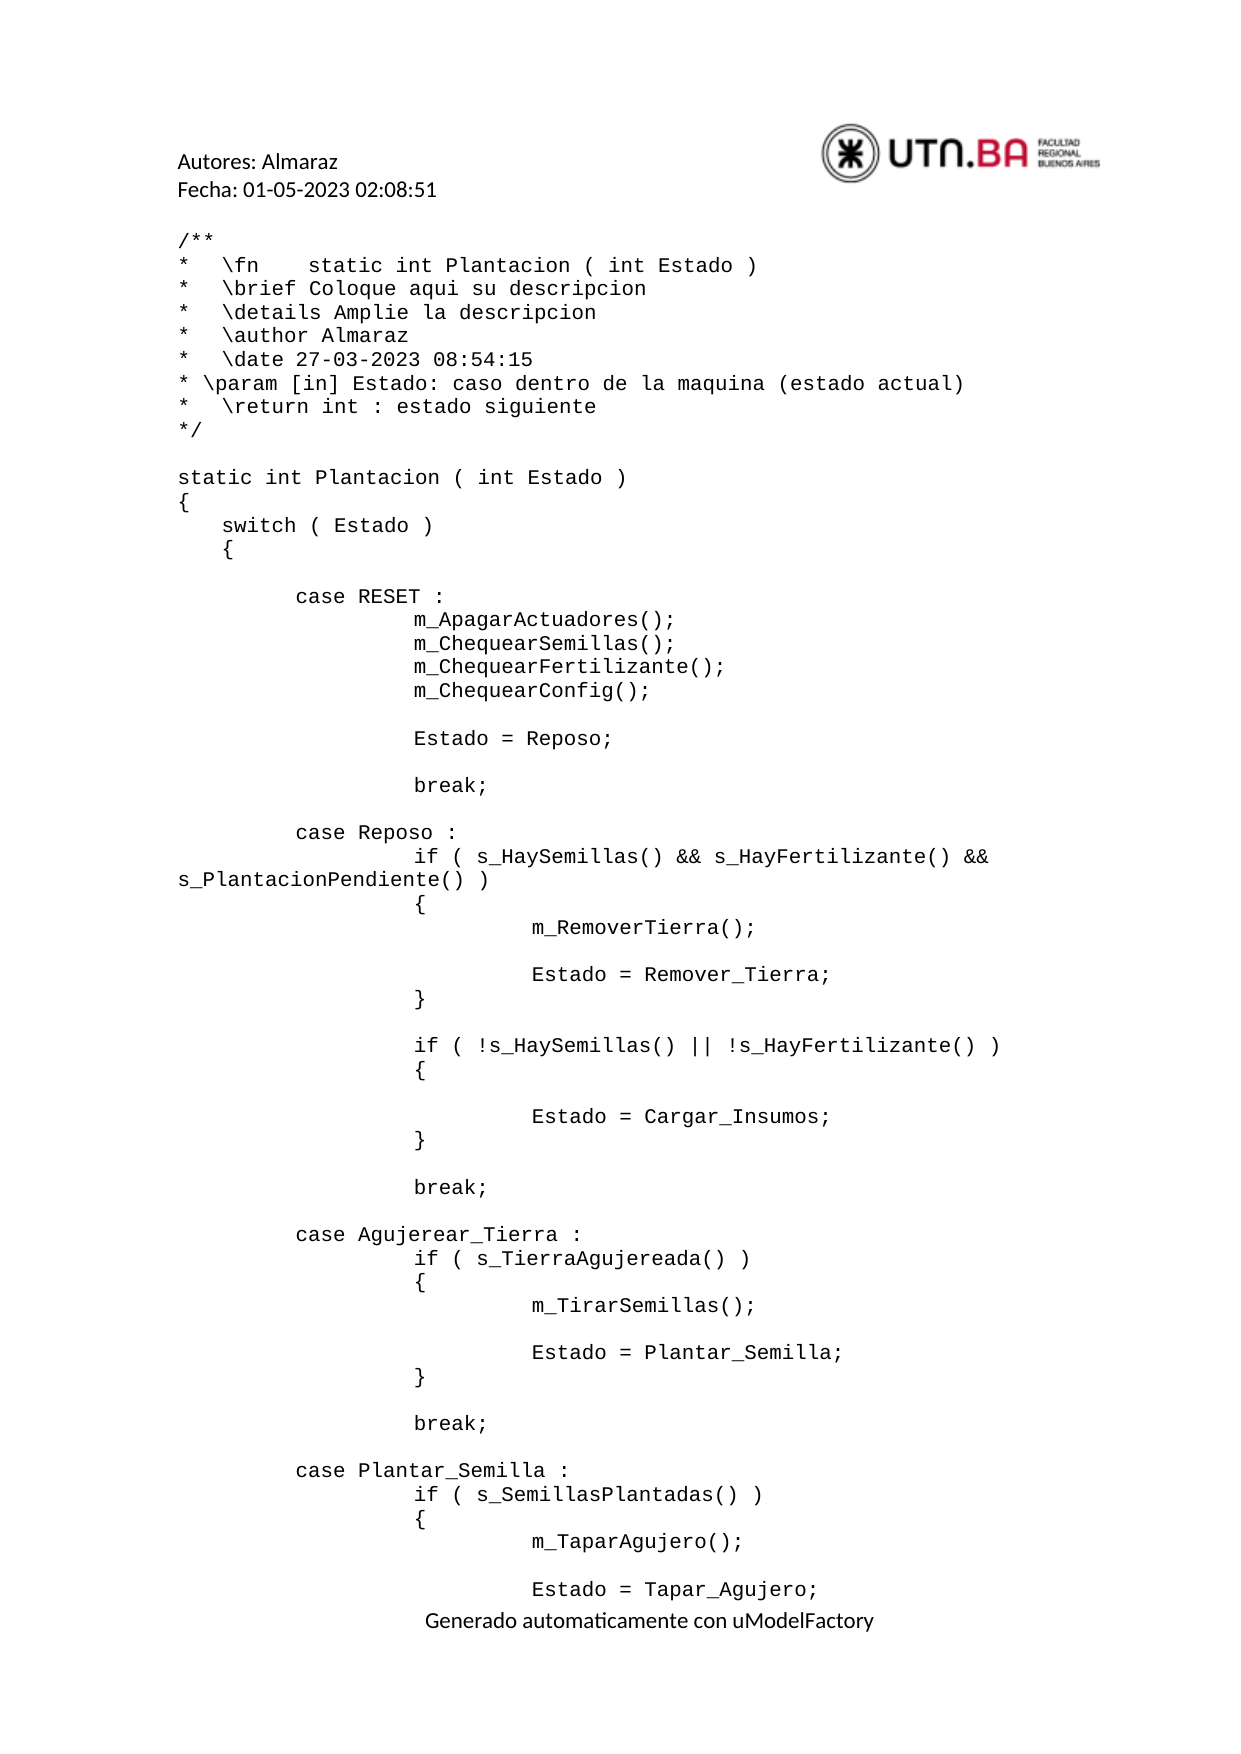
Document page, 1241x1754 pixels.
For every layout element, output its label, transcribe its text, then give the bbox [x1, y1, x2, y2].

text Estado = Cargar_Insumos; [177, 1106, 1122, 1129]
text switch ( Estado ) [177, 515, 1122, 538]
text * \details Amplie la descripcion [177, 302, 1122, 326]
text * \author Almaraz [177, 326, 1122, 349]
text * \brief Coloque aqui su descripcion [177, 278, 1122, 302]
text { [177, 1058, 1122, 1082]
text m_ChequearConfig(); [177, 680, 1122, 704]
text if ( s_SemillasPlantadas() ) [177, 1484, 1122, 1508]
text { [177, 893, 1122, 917]
text break; [177, 1177, 1122, 1200]
text m_ChequearSemillas(); [177, 633, 1122, 657]
text case Reposo : [177, 822, 1122, 846]
text case Agujerear_Tierra : [177, 1224, 1122, 1248]
text * \fn static int Plantacion ( int Estado ) [177, 254, 1122, 278]
text Estado = Plantar_Semilla; [177, 1342, 1122, 1366]
text break; [177, 775, 1122, 798]
text { [177, 1271, 1122, 1295]
text static int Plantacion ( int Estado ) [177, 467, 1122, 491]
text break; [177, 1413, 1122, 1437]
text * \param [in] Estado: caso dentro de la maquina (estado actual) [177, 373, 1122, 396]
text m_TaparAgujero(); [177, 1531, 1122, 1555]
text { [177, 1508, 1122, 1531]
text if ( s_HaySemillas() && s_HayFertilizante() && s_PlantacionPendiente() ) [177, 846, 1122, 893]
text Estado = Tapar_Agujero; [177, 1579, 1122, 1602]
text { [177, 538, 1122, 562]
text */ [177, 420, 1122, 444]
text } [177, 1366, 1122, 1389]
text /** [177, 231, 1122, 254]
picture [809, 118, 1122, 189]
text * \return int : estado siguiente [177, 396, 1122, 420]
text } [177, 1129, 1122, 1153]
text if ( s_TierraAgujereada() ) [177, 1248, 1122, 1271]
text Estado = Remover_Tierra; [177, 964, 1122, 988]
text if ( !s_HaySemillas() || !s_HayFertilizante() ) [177, 1035, 1122, 1058]
text m_ApagarActuadores(); [177, 609, 1122, 633]
text case Plantar_Semilla : [177, 1461, 1122, 1484]
text case RESET : [177, 586, 1122, 609]
text Estado = Reposo; [177, 727, 1122, 751]
text * \date 27-03-2023 08:54:15 [177, 349, 1122, 373]
text m_TirarSemillas(); [177, 1295, 1122, 1319]
text m_RemoverTierra(); [177, 917, 1122, 940]
text { [177, 491, 1122, 515]
text m_ChequearFertilizante(); [177, 657, 1122, 680]
text } [177, 988, 1122, 1011]
